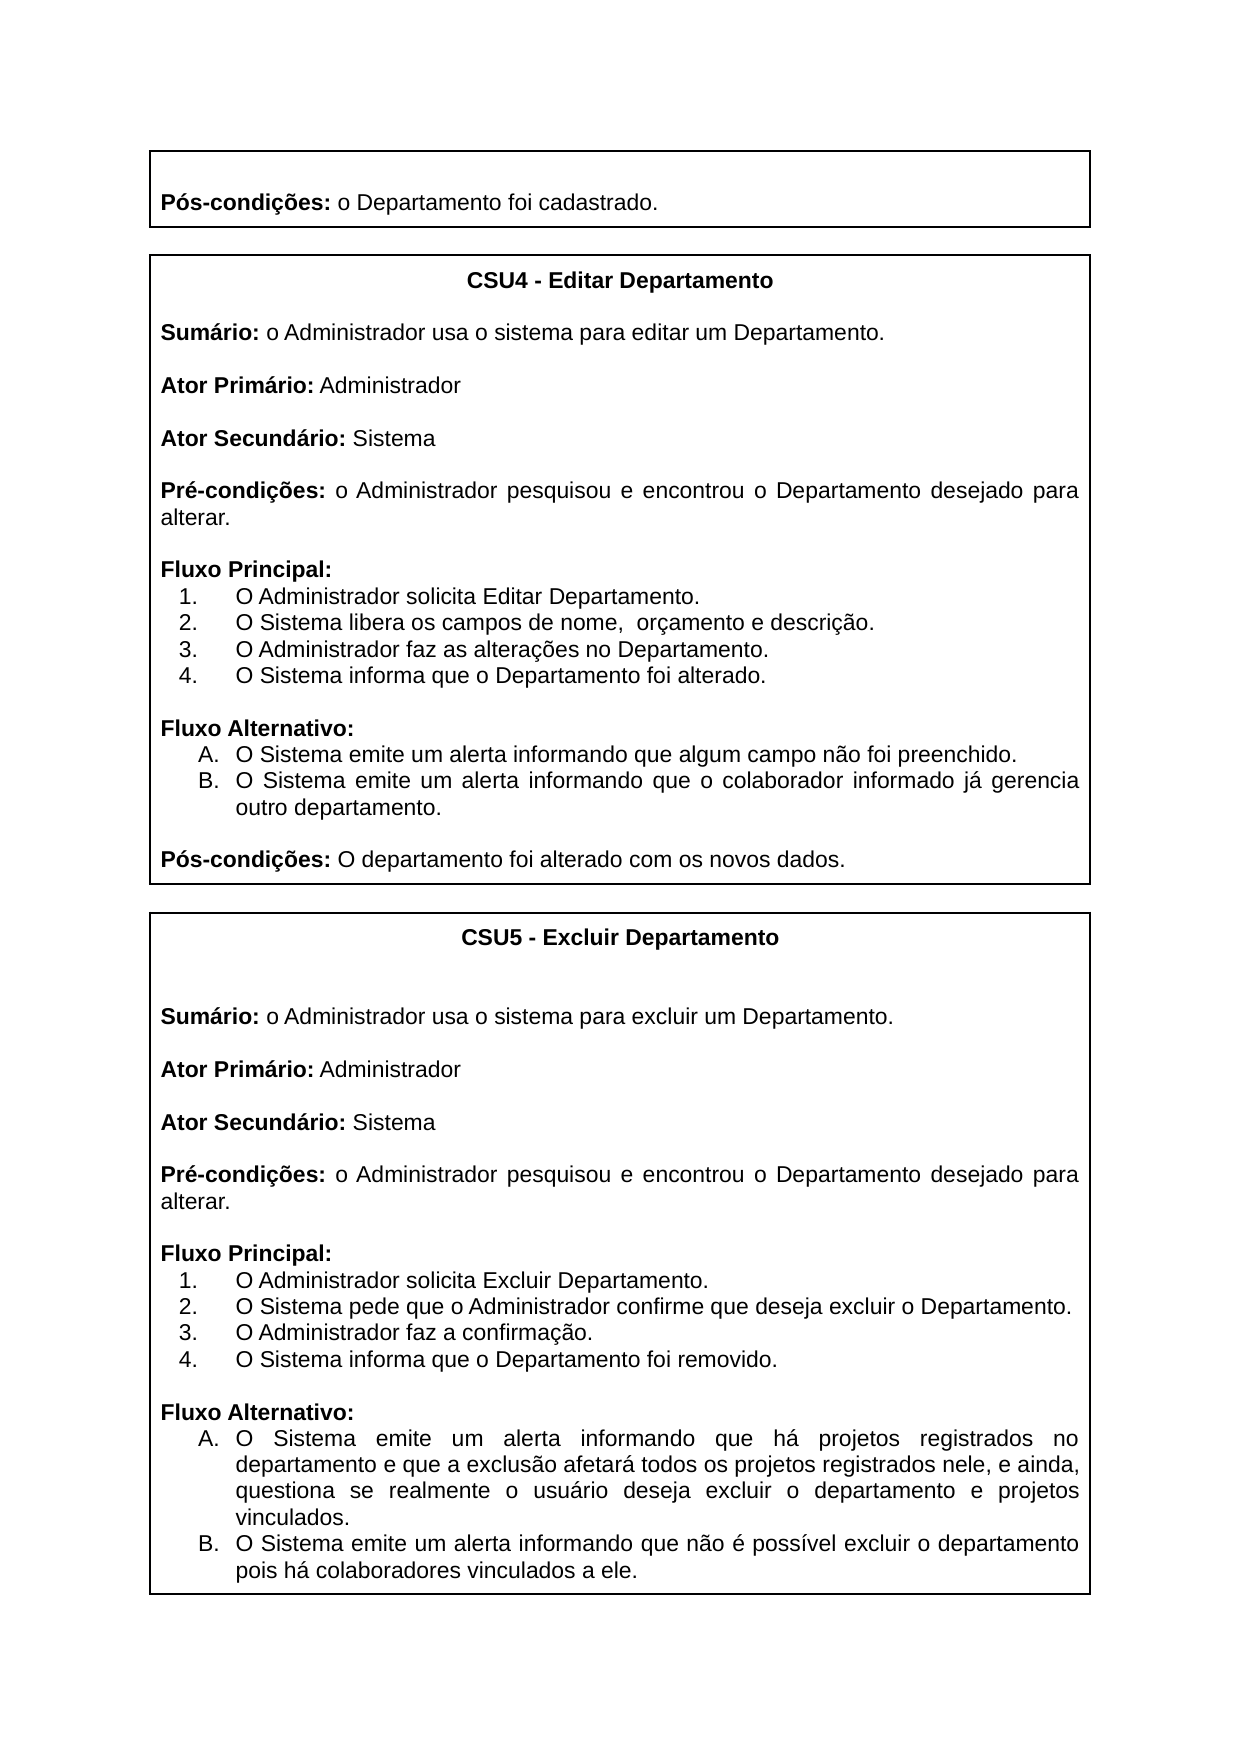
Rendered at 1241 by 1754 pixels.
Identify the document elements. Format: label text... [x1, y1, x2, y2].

table_header CSU4 - Editar Departamento Sumário: o Administrador usa o sistema para editar um Departamento. Ator Primário: Administrador Ator Secundário: Sistema Pré-condições: o Administrador pesquisou e encontrou o Departamento desejado para alterar. Fluxo Principal: O Administrador solicita Editar Departamento. O Sistema libera os campos de nome, orçamento e descrição. O Administrador faz as alterações no Departamento. O Sistema informa que o Departamento foi alterado. Fluxo Alternativo: O Sistema emite um alerta informando que algum campo não foi preenchido. O Sistema emite um alerta informando que o colaborador informado já gerencia outro departamento. Pós-condições: O departamento foi alterado com os novos dados. [151, 256, 1089, 883]
table_header Pós-condições: o Departamento foi cadastrado. [151, 152, 1089, 226]
table_header CSU5 - Excluir Departamento Sumário: o Administrador usa o sistema para excluir um Departamento. Ator Primário: Administrador Ator Secundário: Sistema Pré-condições: o Administrador pesquisou e encontrou o Departamento desejado para alterar. Fluxo Principal: O Administrador solicita Excluir Departamento. O Sistema pede que o Administrador confirme que deseja excluir o Departamento. O Administrador faz a confirmação. O Sistema informa que o Departamento foi removido. Fluxo Alternativo: O Sistema emite um alerta informando que há projetos registrados no departamento e que a exclusão afetará todos os projetos registrados nele, e ainda, questiona se realmente o usuário deseja excluir o departamento e projetos vinculados. O Sistema emite um alerta informando que não é possível excluir o departamento pois há colaboradores vinculados a ele. [151, 914, 1089, 1593]
